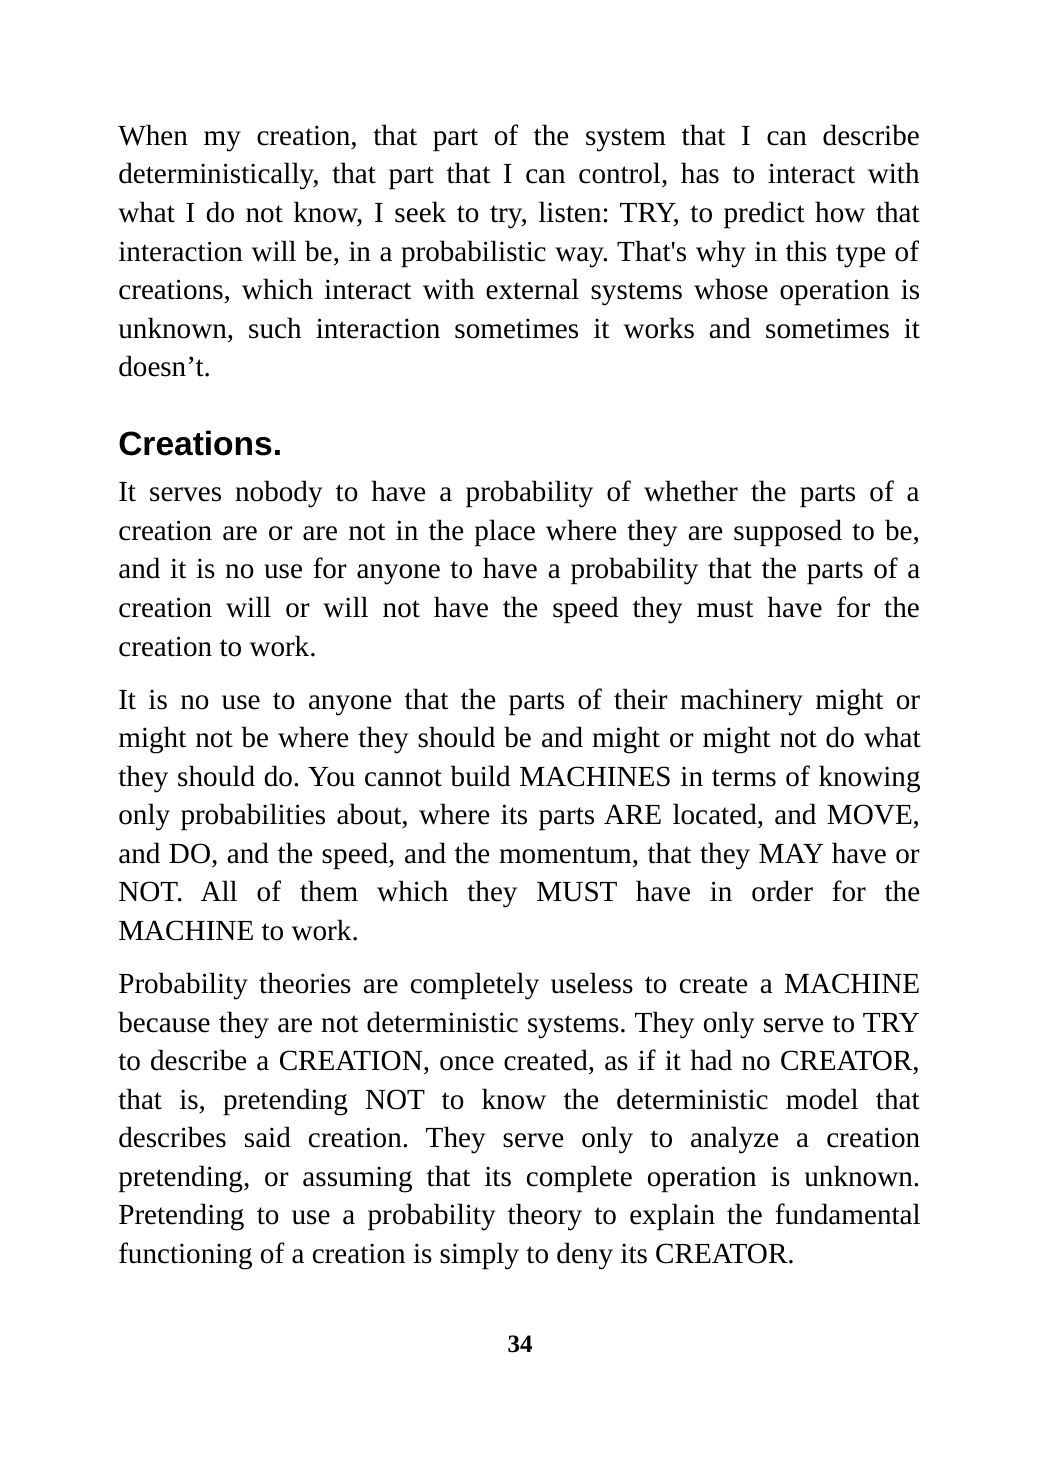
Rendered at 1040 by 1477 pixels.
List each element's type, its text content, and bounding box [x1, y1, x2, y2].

text It is no use to anyone that the parts of their machinery might or might not be where they should be and might or might not do what they should do. You cannot build MACHINES in terms of knowing only probabilities about, where its parts ARE located, and MOVE, and DO, and the speed, and the momentum, that they MAY have or NOT. All of them which they MUST have in order for the MACHINE to work. [118, 682, 921, 947]
subtitle Creations. [118, 423, 921, 462]
text It serves nobody to have a probability of whether the parts of a creation are or are not in the place where they are supposed to be, and it is no use for anyone to have a probability that the parts of a creation will or will not have the speed they must have for the creation to work. [118, 474, 921, 662]
text Probability theories are completely useless to create a MACHINE because they are not deterministic systems. They only serve to TRY to describe a CREATION, once created, as if it had no CREATOR, that is, pretending NOT to know the deterministic model that describes said creation. They serve only to analyze a creation pretending, or assuming that its complete operation is unknown. Pretending to use a probability theory to explain the fundamental functioning of a creation is simply to deny its CREATOR. [118, 966, 921, 1269]
text When my creation, that part of the system that I can describe deterministically, that part that I can control, has to interact with what I do not know, I seek to try, listen: TRY, to predict how that interaction will be, in a probabilistic way. That's why in this type of creations, which interact with external systems whose operation is unknown, such interaction sometimes it works and sometimes it doesn’t. [118, 118, 921, 383]
